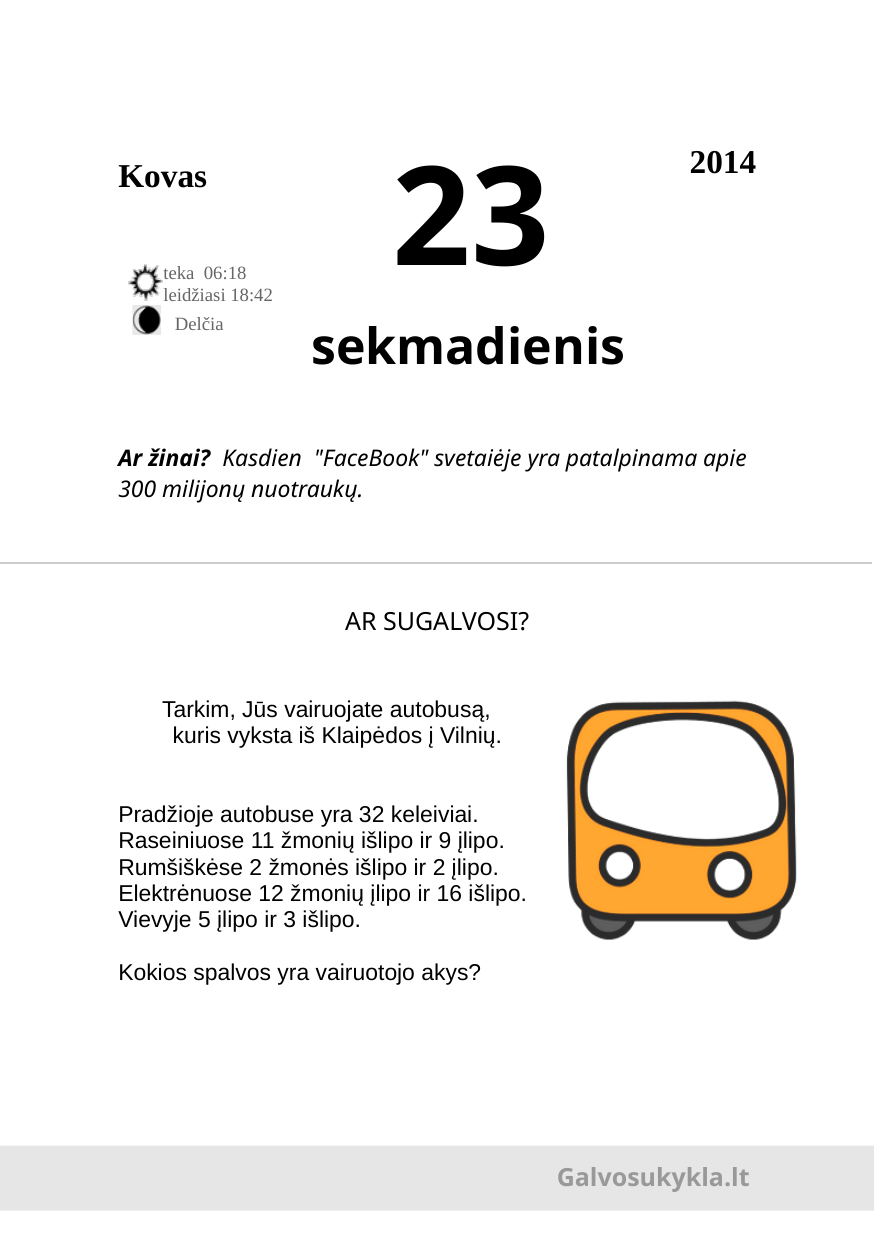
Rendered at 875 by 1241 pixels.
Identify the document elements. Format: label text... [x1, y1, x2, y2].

table_header Kovas teka 06:18 leidžiasi 18:42 Delčia [118, 118, 298, 379]
text Ar žinai? Kasdien "FaceBook" svetaiėje yra patalpinama apie 300 milijonų nuotraukų. [118, 442, 756, 504]
table_header 23 sekmadienis [299, 118, 638, 379]
table_header 2014 [638, 118, 756, 379]
text Rumšiškėse 2 žmonės išlipo ir 2 įlipo. [118, 854, 556, 880]
text Elektrėnuose 12 žmonių įlipo ir 16 išlipo. [118, 880, 556, 906]
text Vievyje 5 įlipo ir 3 išlipo. [118, 906, 556, 933]
text Raseiniuose 11 žmonių išlipo ir 9 įlipo. [118, 827, 556, 854]
text Kokios spalvos yra vairuotojo akys? [118, 959, 756, 985]
text Tarkim, Jūs vairuojate autobusą, kuris vyksta iš Klaipėdos į Vilnių. [102, 696, 556, 748]
text Pradžioje autobuse yra 32 keleiviai. [118, 801, 556, 827]
text AR SUGALVOSI? [118, 604, 756, 638]
text [556, 692, 805, 944]
